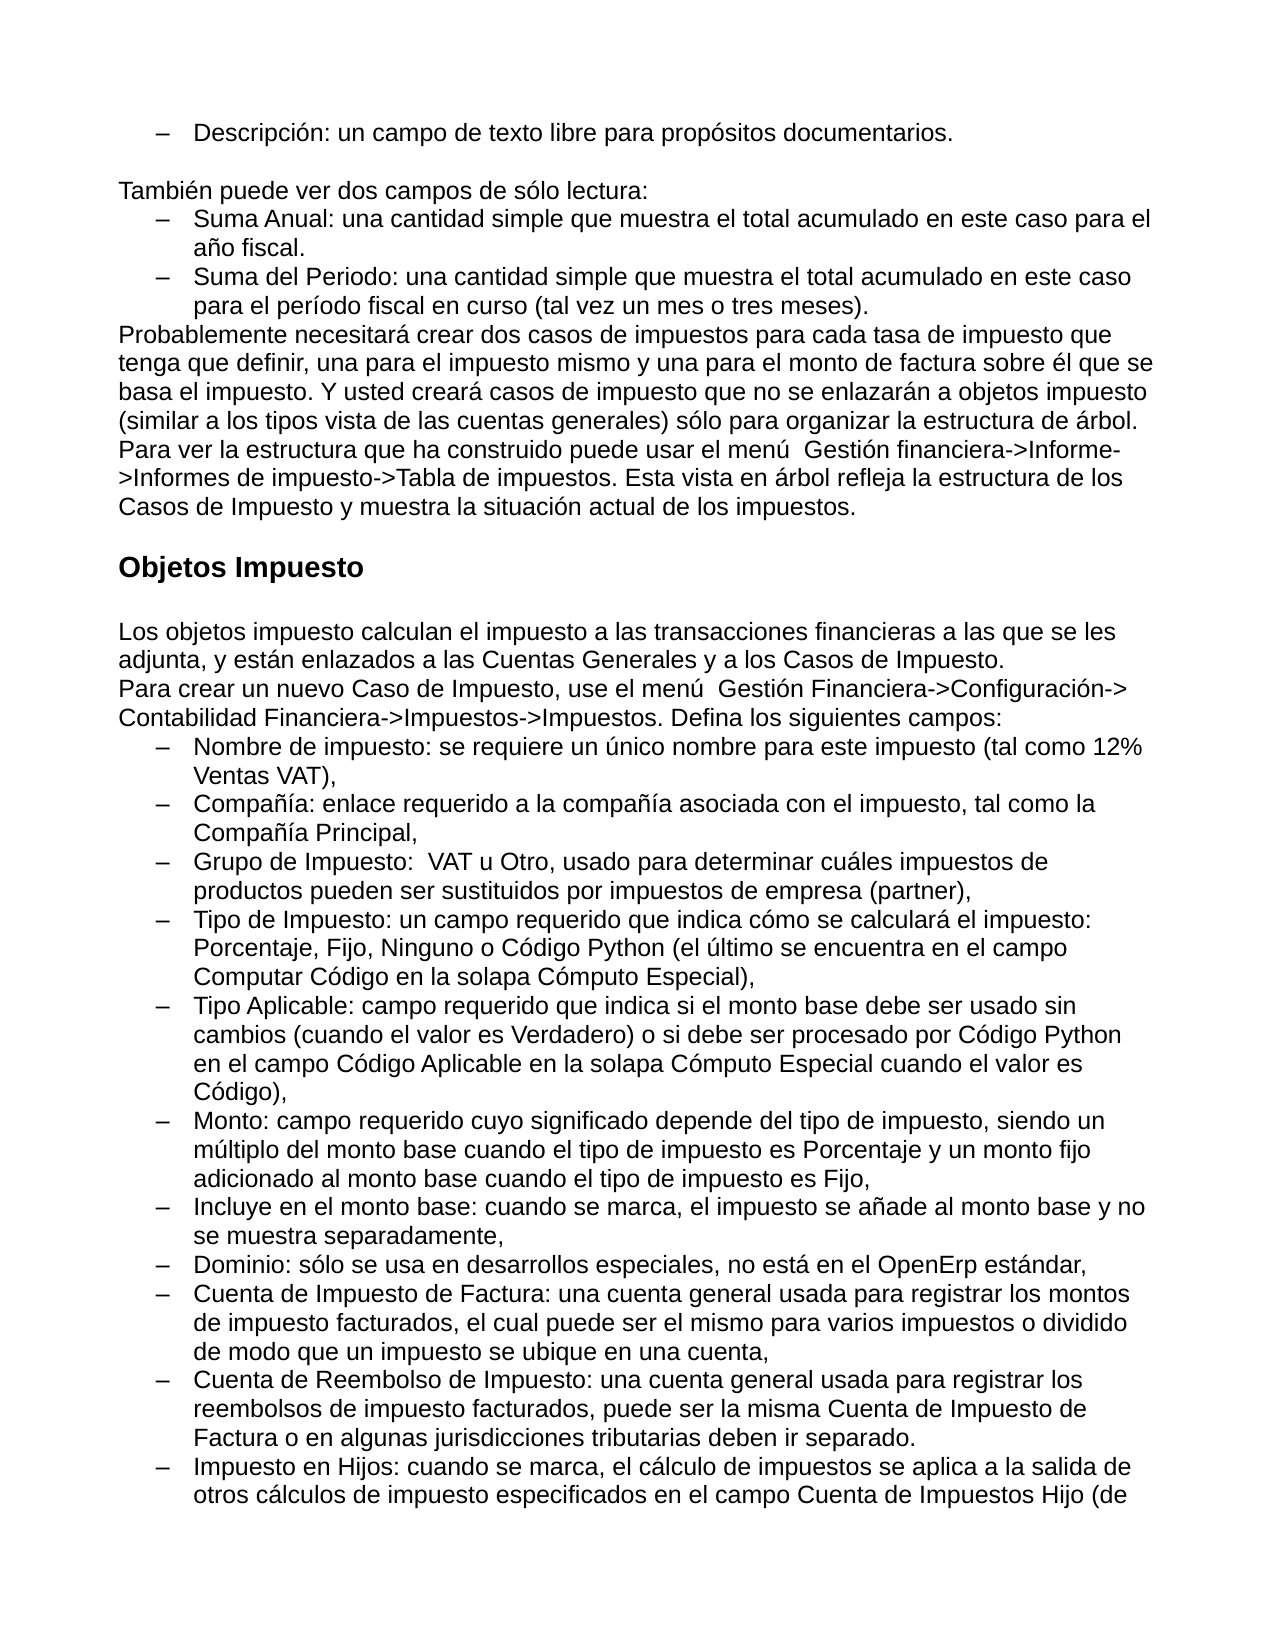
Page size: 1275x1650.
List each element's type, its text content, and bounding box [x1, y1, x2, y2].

list Monto: campo requerido cuyo significado depende del tipo de impuesto, siendo un múltiplo del monto base cuando el tipo de impuesto es Porcentaje y un monto fijo adicionado al monto base cuando el tipo de impuesto es Fijo, [156, 1106, 1157, 1192]
text Objetos Impuesto [118, 550, 1157, 583]
list Cuenta de Reembolso de Impuesto: una cuenta general usada para registrar los reembolsos de impuesto facturados, puede ser la misma Cuenta de Impuesto de Factura o en algunas jurisdicciones tributarias deben ir separado. [156, 1365, 1157, 1452]
list Descripción: un campo de texto libre para propósitos documentarios. [156, 118, 1157, 147]
list Tipo de Impuesto: un campo requerido que indica cómo se calculará el impuesto: Porcentaje, Fijo, Ninguno o Código Python (el último se encuentra en el campo Computar Código en la solapa Cómputo Especial), [156, 904, 1157, 991]
text Los objetos impuesto calculan el impuesto a las transacciones financieras a las que se les adjunta, y están enlazados a las Cuentas Generales y a los Casos de Impuesto. [118, 617, 1157, 674]
list Compañía: enlace requerido a la compañía asociada con el impuesto, tal como la Compañía Principal, [156, 789, 1157, 847]
list Impuesto en Hijos: cuando se marca, el cálculo de impuestos se aplica a la salida de otros cálculos de impuesto especificados en el campo Cuenta de Impuestos Hijo (de [156, 1452, 1157, 1509]
text Probablemente necesitará crear dos casos de impuestos para cada tasa de impuesto que tenga que definir, una para el impuesto mismo y una para el monto de factura sobre él que se basa el impuesto. Y usted creará casos de impuesto que no se enlazarán a objetos impuesto (similar a los tipos vista de las cuentas generales) sólo para organizar la estructura de árbol. [118, 320, 1157, 435]
list Grupo de Impuesto: VAT u Otro, usado para determinar cuáles impuestos de productos pueden ser sustituidos por impuestos de empresa (partner), [156, 847, 1157, 904]
list Suma del Periodo: una cantidad simple que muestra el total acumulado en este caso para el período fiscal en curso (tal vez un mes o tres meses). [156, 262, 1157, 320]
text También puede ver dos campos de sólo lectura: [118, 176, 1157, 204]
list Suma Anual: una cantidad simple que muestra el total acumulado en este caso para el año fiscal. [156, 204, 1157, 262]
list Tipo Aplicable: campo requerido que indica si el monto base debe ser usado sin cambios (cuando el valor es Verdadero) o si debe ser procesado por Código Python en el campo Código Aplicable en la solapa Cómputo Especial cuando el valor es Código), [156, 991, 1157, 1106]
list Nombre de impuesto: se requiere un único nombre para este impuesto (tal como 12% Ventas VAT), [156, 732, 1157, 789]
list Cuenta de Impuesto de Factura: una cuenta general usada para registrar los montos de impuesto facturados, el cual puede ser el mismo para varios impuestos o dividido de modo que un impuesto se ubique en una cuenta, [156, 1279, 1157, 1365]
text Para crear un nuevo Caso de Impuesto, use el menú Gestión Financiera->Configuración-> Contabilidad Financiera->Impuestos->Impuestos. Defina los siguientes campos: [118, 674, 1157, 732]
list Dominio: sólo se usa en desarrollos especiales, no está en el OpenErp estándar, [156, 1250, 1157, 1279]
list Incluye en el monto base: cuando se marca, el impuesto se añade al monto base y no se muestra separadamente, [156, 1192, 1157, 1250]
text Para ver la estructura que ha construido puede usar el menú Gestión financiera->Informe->Informes de impuesto->Tabla de impuestos. Esta vista en árbol refleja la estructura de los Casos de Impuesto y muestra la situación actual de los impuestos. [118, 435, 1157, 521]
